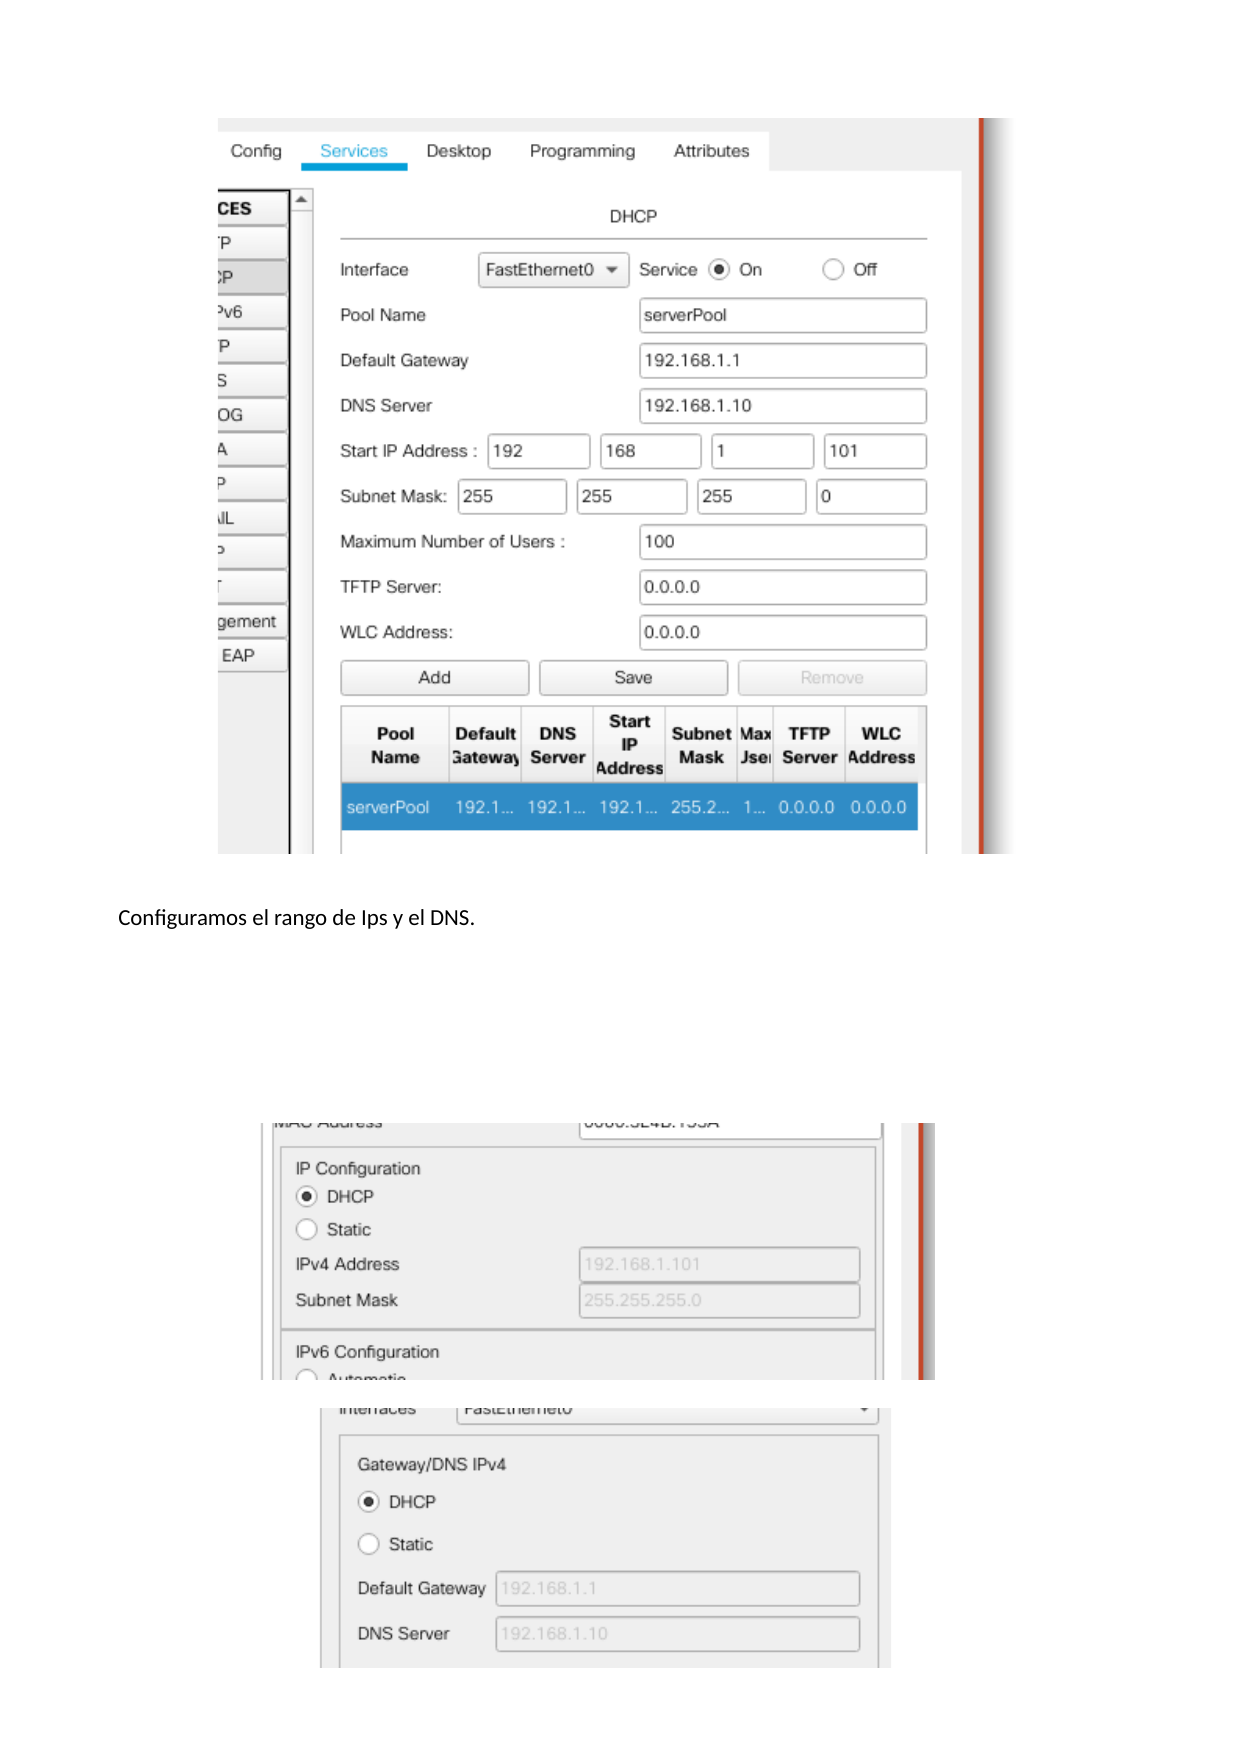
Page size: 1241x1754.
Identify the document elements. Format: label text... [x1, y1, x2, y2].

text Configuramos el rango de Ips y el DNS. [118, 903, 1122, 931]
